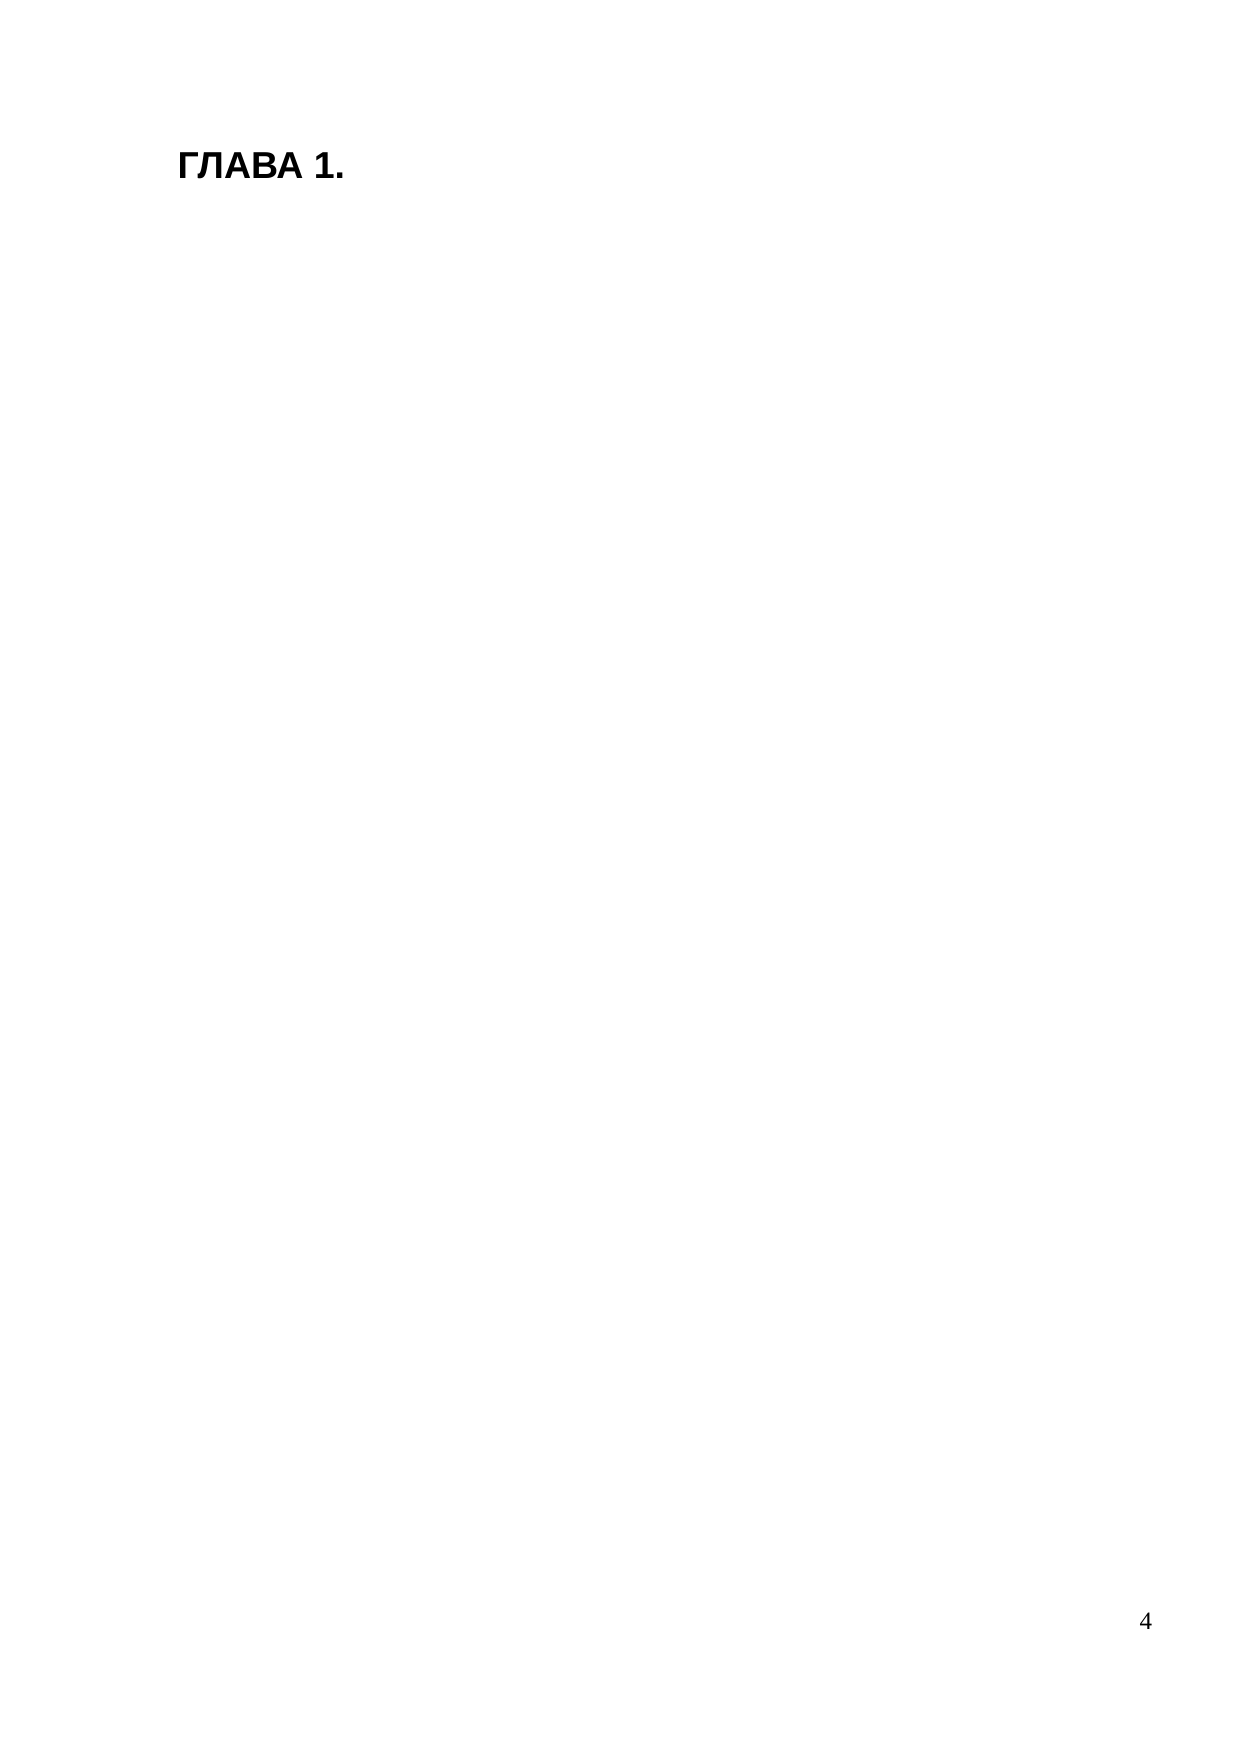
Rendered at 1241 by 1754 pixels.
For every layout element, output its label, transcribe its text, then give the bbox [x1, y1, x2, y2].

subtitle ГЛАВА 1. [177, 143, 1152, 186]
